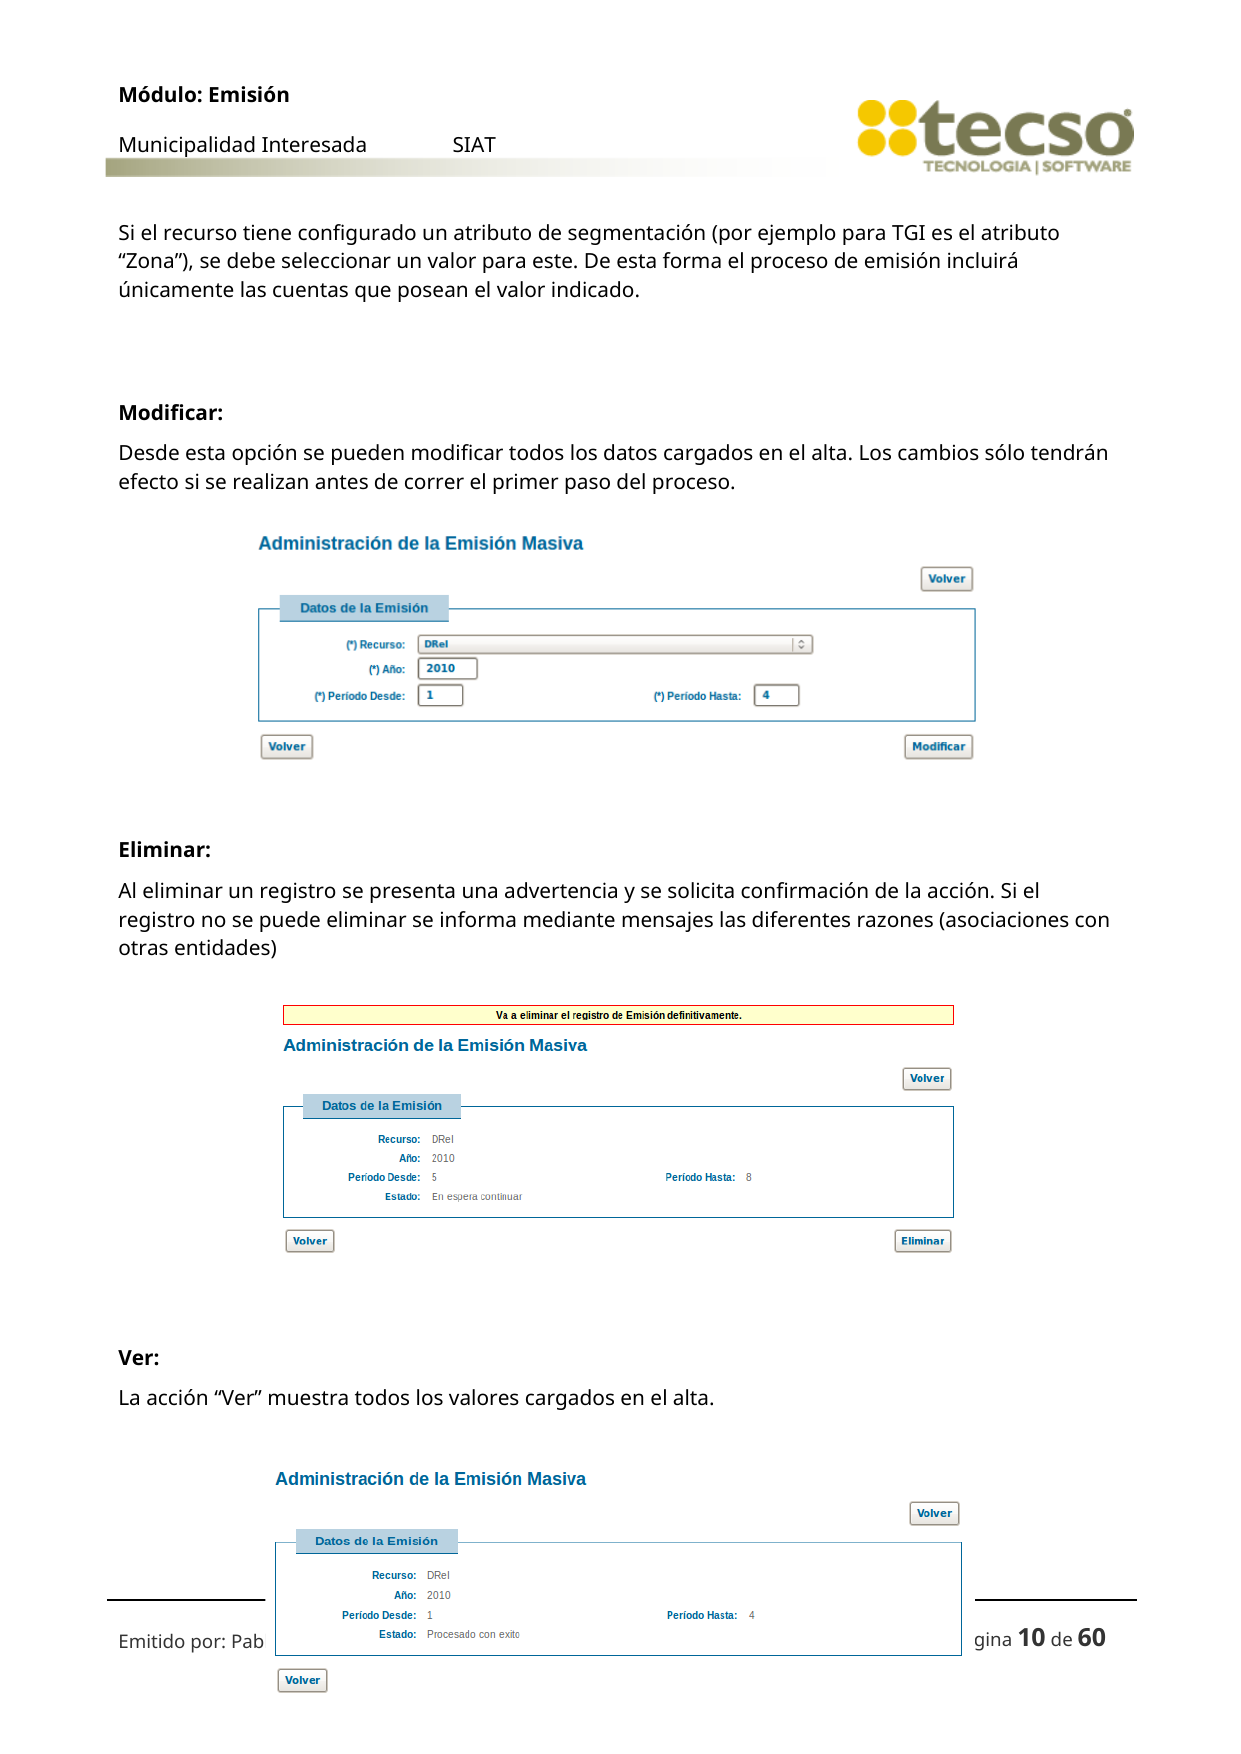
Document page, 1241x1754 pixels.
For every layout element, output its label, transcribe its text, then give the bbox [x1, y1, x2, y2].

picture [265, 1464, 975, 1702]
text Modificar: [118, 398, 1122, 426]
picture [249, 526, 992, 771]
text Al eliminar un registro se presenta una advertencia y se solicita confirmación de la acción. Si el registro no se puede eliminar se informa mediante mensajes las diferentes razones (asociaciones con otras entidades) [118, 876, 1122, 962]
text La acción “Ver” muestra todos los valores cargados en el alta. [118, 1383, 1122, 1412]
text Ver: [118, 1343, 1122, 1371]
text Si el recurso tiene configurado un atributo de segmentación (por ejemplo para TGI es el atributo “Zona”), se debe seleccionar un valor para este. De esta forma el proceso de emisión incluirá únicamente las cuentas que posean el valor indicado. [118, 218, 1122, 303]
picture [105, 100, 1134, 177]
text Desde esta opción se pueden modificar todos los datos cargados en el alta. Los cambios sólo tendrán efecto si se realizan antes de correr el primer paso del proceso. [118, 438, 1122, 495]
text Eliminar: [118, 835, 1122, 864]
picture [273, 995, 967, 1269]
